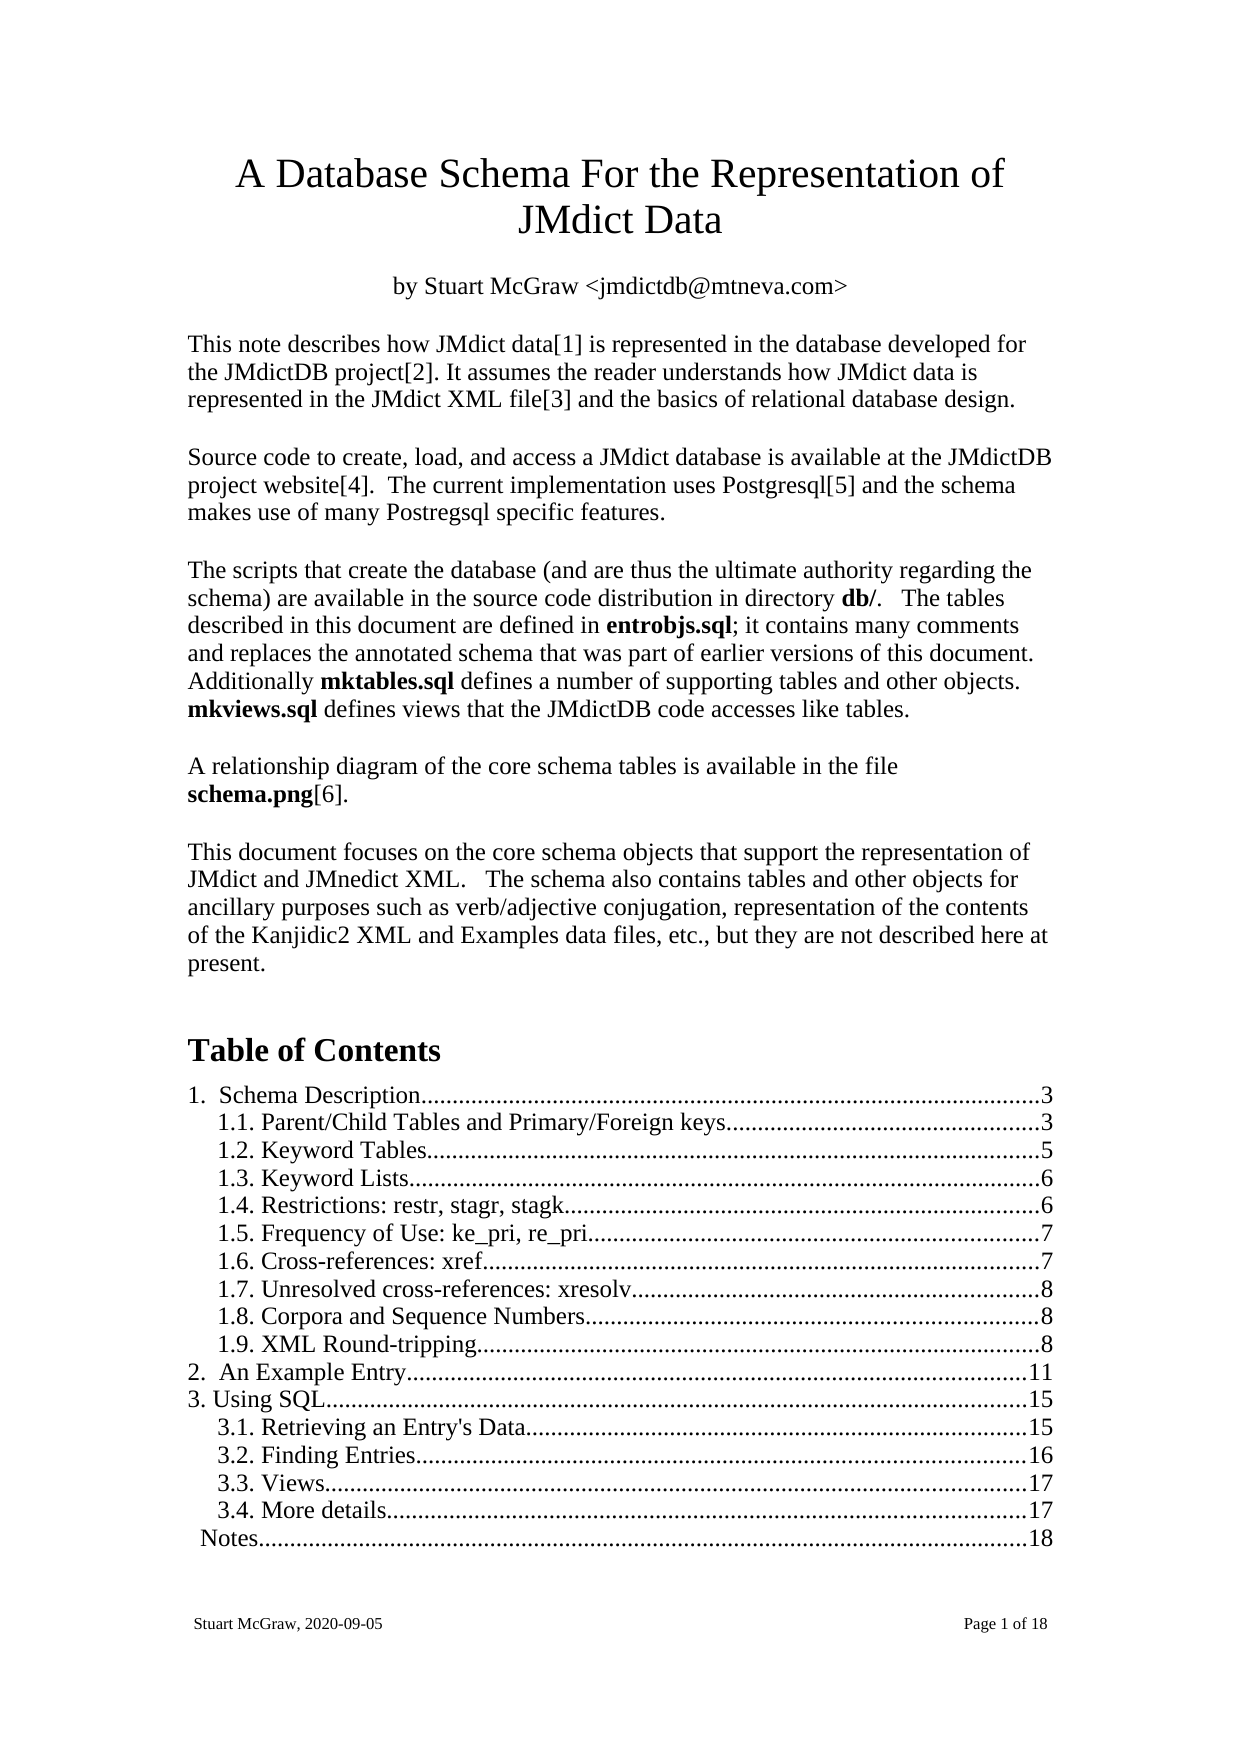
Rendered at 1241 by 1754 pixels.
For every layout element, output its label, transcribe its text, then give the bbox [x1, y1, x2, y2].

text Source code to create, load, and access a JMdict database is available at the JMdictDB project website[]. The current implementation uses Postgresql[] and the schema makes use of many Postregsql specific features. [187, 443, 1053, 526]
text This document focuses on the core schema objects that support the representation of JMdict and JMnedict XML. The schema also contains tables and other objects for ancillary purposes such as verb/adjective conjugation, representation of the contents of the Kanjidic2 XML and Examples data files, etc., but they are not described here at present. [187, 838, 1053, 976]
text 1.3. Keyword Lists 6 [217, 1164, 1053, 1192]
text 1.2. Keyword Tables 5 [217, 1136, 1053, 1164]
text Notes 18 [187, 1524, 1053, 1552]
text A relationship diagram of the core schema tables is available in the file schema.png[]. [187, 752, 1053, 808]
title A Database Schema For the Representation of JMdict Data [187, 150, 1053, 242]
text 3.4. More details 17 [217, 1496, 1053, 1524]
text 3. Using SQL 15 [187, 1386, 1053, 1413]
subtitle Table of Contents [187, 1031, 1053, 1068]
text 1.7. Unresolved cross-references: xresolv 8 [217, 1275, 1053, 1302]
text The scripts that create the database (and are thus the ultimate authority regarding the schema) are available in the source code distribution in directory db/. The tables described in this document are defined in entrobjs.sql; it contains many comments and replaces the annotated schema that was part of earlier versions of this document. Additionally mktables.sql defines a number of supporting tables and other objects. mkviews.sql defines views that the JMdictDB code accesses like tables. [187, 556, 1053, 722]
text 1. Schema Description 3 [187, 1081, 1053, 1108]
text 3.1. Retrieving an Entry's Data 15 [217, 1413, 1053, 1441]
text 1.9. XML Round-tripping 8 [217, 1330, 1053, 1358]
text 2. An Example Entry 11 [187, 1358, 1053, 1386]
text 1.4. Restrictions: restr, stagr, stagk 6 [217, 1192, 1053, 1219]
text 1.8. Corpora and Sequence Numbers 8 [217, 1302, 1053, 1330]
text This note describes how JMdict data[] is represented in the database developed for the JMdictDB project[]. It assumes the reader understands how JMdict data is represented in the JMdict XML file[] and the basics of relational database design. [187, 330, 1053, 413]
text 3.3. Views 17 [217, 1469, 1053, 1496]
text 3.2. Finding Entries 16 [217, 1441, 1053, 1469]
text 1.1. Parent/Child Tables and Primary/Foreign keys. 3 [217, 1108, 1053, 1136]
text 1.5. Frequency of Use: ke_pri, re_pri 7 [217, 1219, 1053, 1247]
subtitle by Stuart McGraw <jmdictdb@mtneva.com> [187, 272, 1053, 300]
text 1.6. Cross-references: xref 7 [217, 1247, 1053, 1275]
